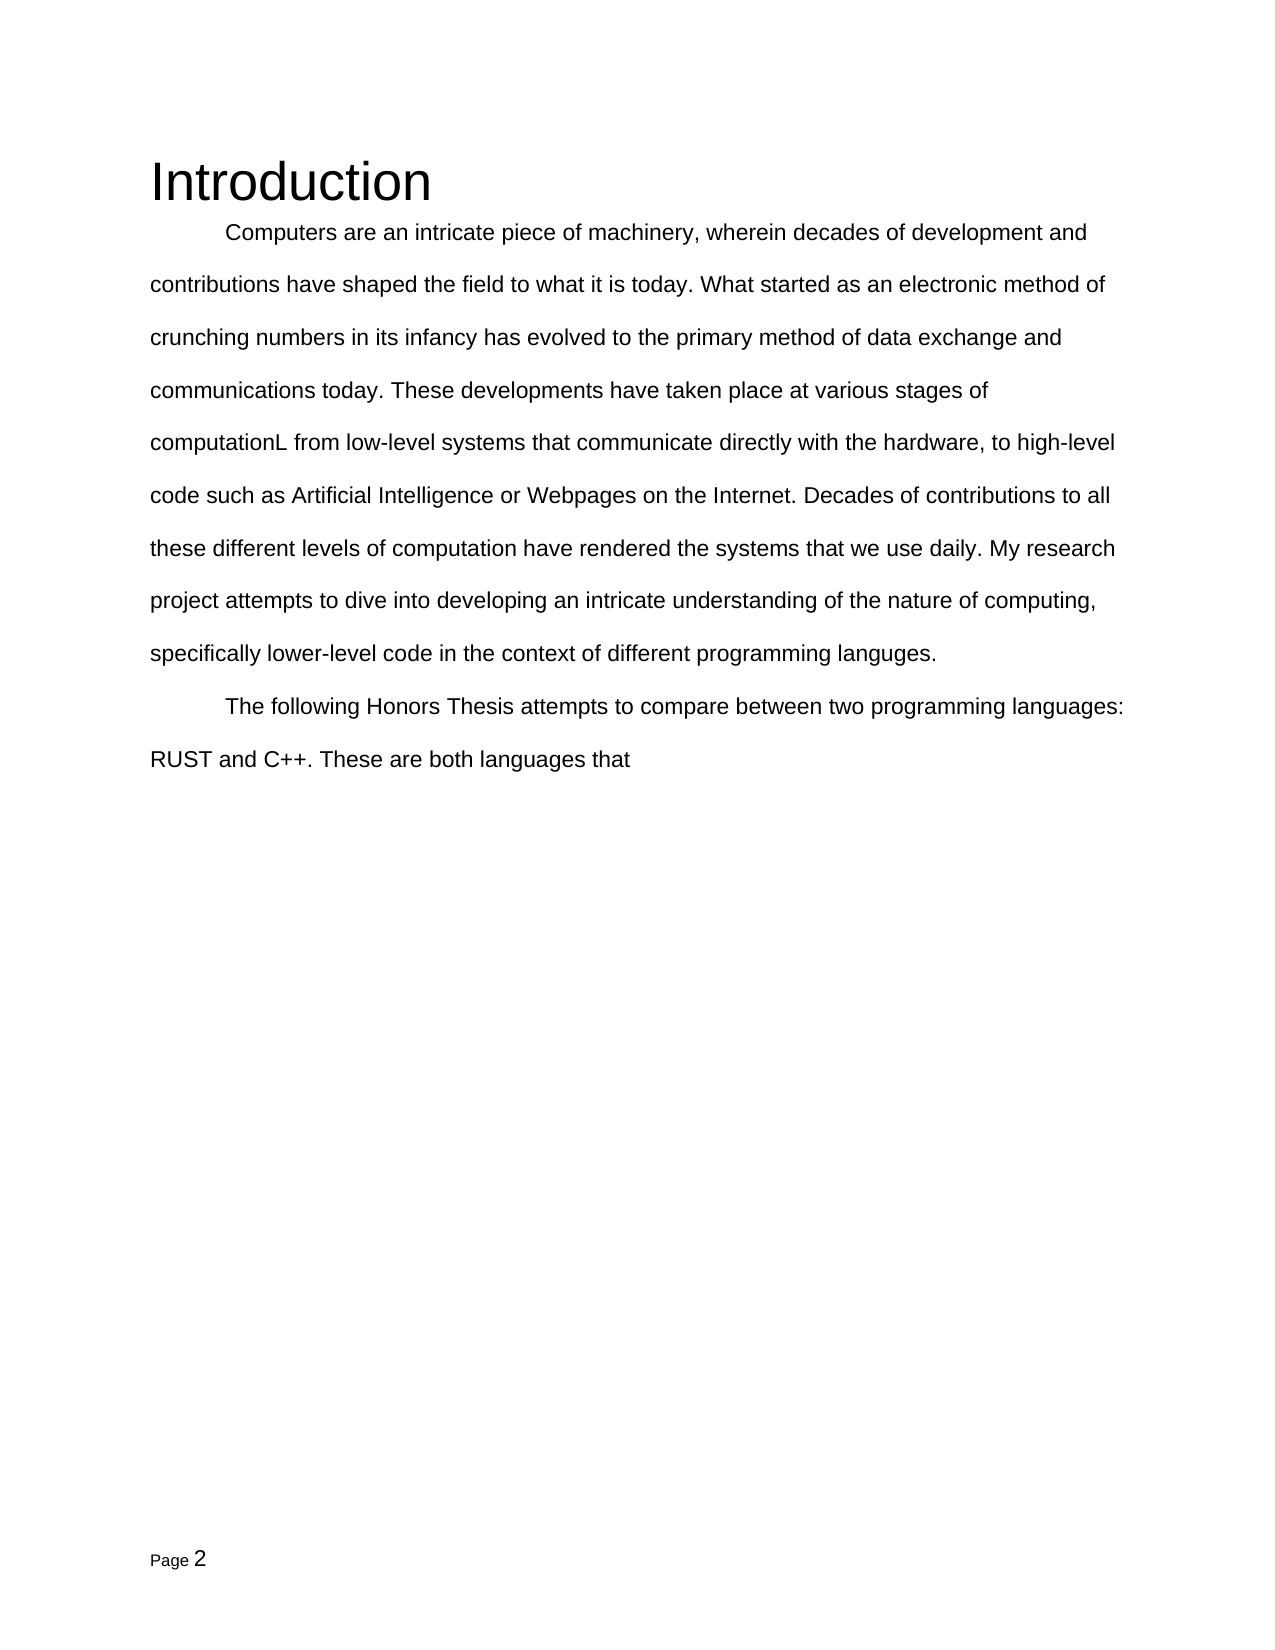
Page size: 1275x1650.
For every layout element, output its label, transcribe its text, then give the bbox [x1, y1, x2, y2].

text The following Honors Thesis attempts to compare between two programming languages: RUST and C++. These are both languages that [150, 693, 1125, 772]
text Computers are an intricate piece of machinery, wherein decades of development and contributions have shaped the field to what it is today. What started as an electronic method of crunching numbers in its infancy has evolved to the primary method of data exchange and communications today. These developments have taken place at various stages of computationL from low-level systems that communicate directly with the hardware, to high-level code such as Artificial Intelligence or Webpages on the Internet. Decades of contributions to all these different levels of computation have rendered the systems that we use daily. My research project attempts to dive into developing an intricate understanding of the nature of computing, specifically lower-level code in the context of different programming languges. [150, 218, 1125, 667]
title Introduction [150, 150, 1125, 212]
